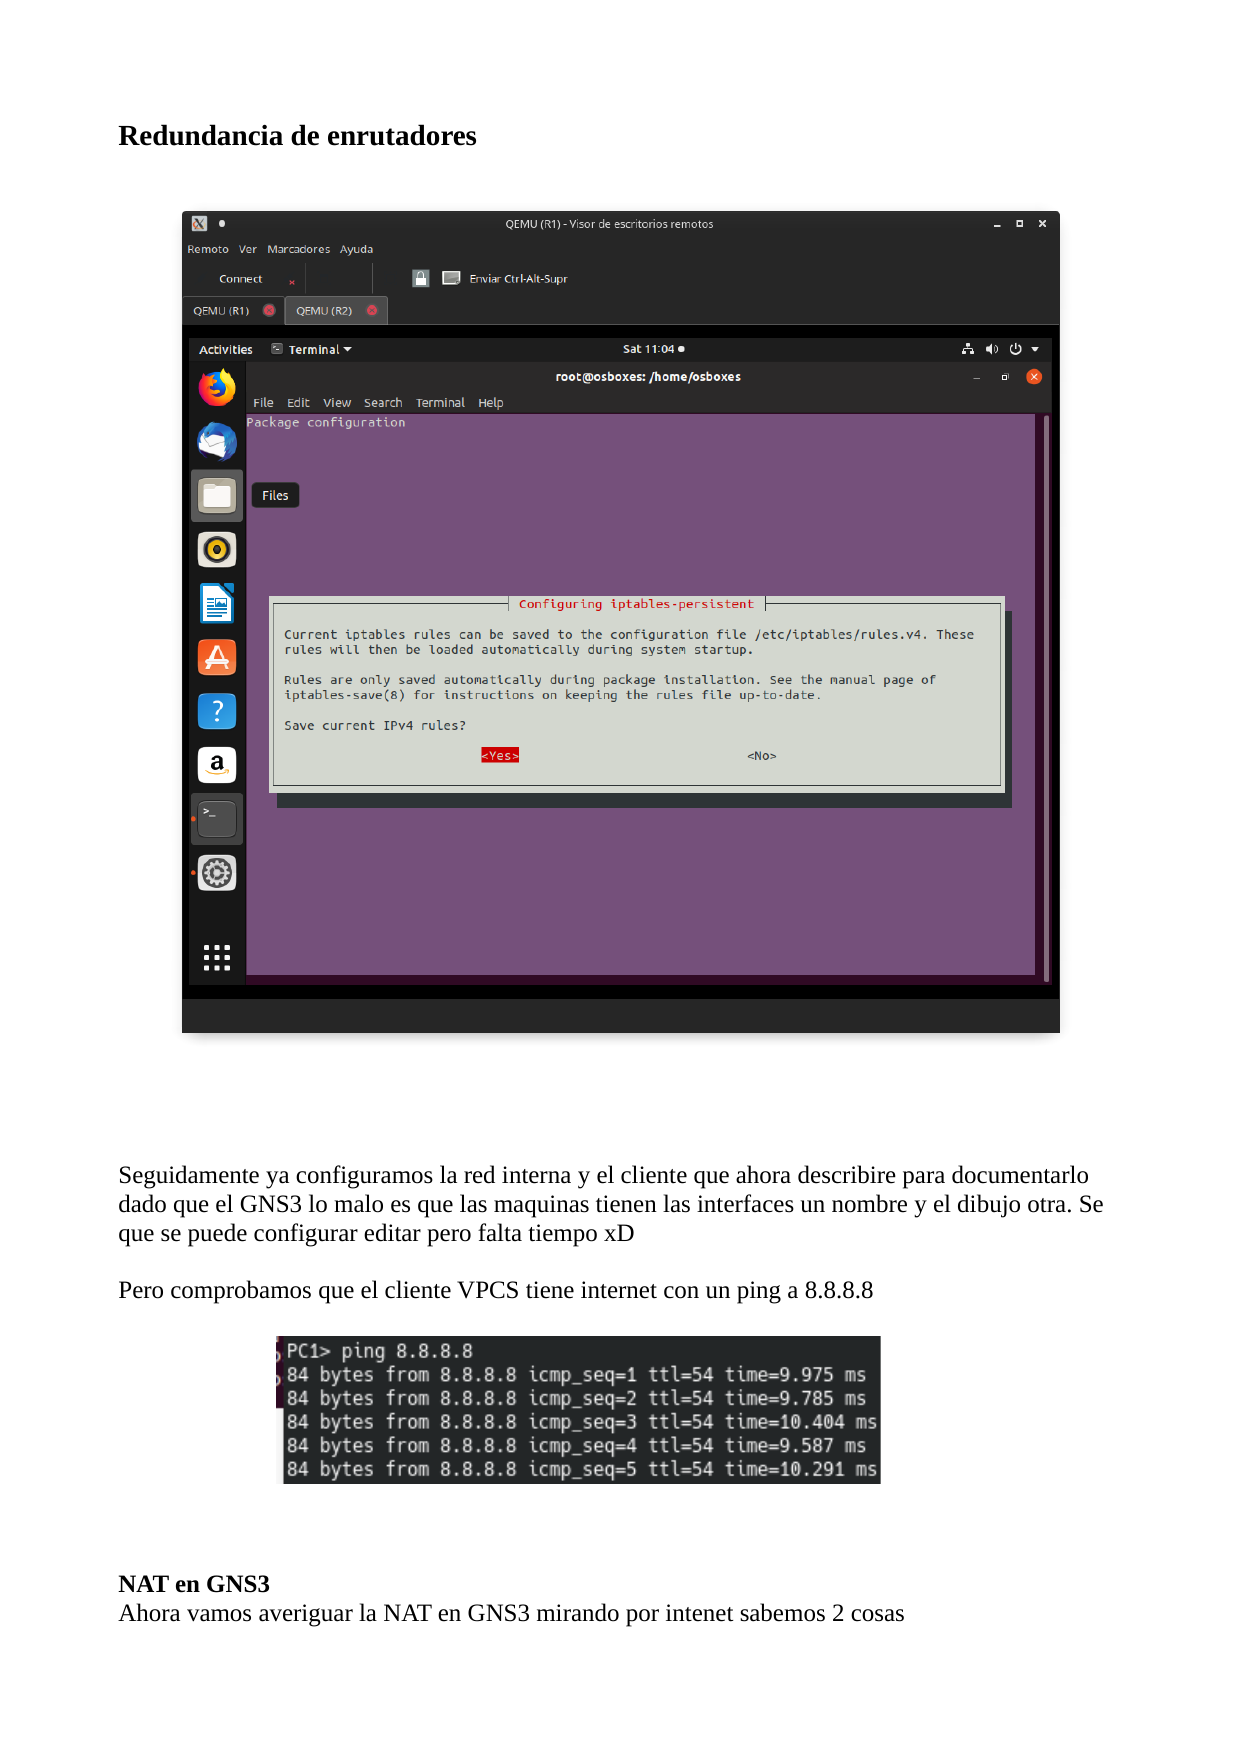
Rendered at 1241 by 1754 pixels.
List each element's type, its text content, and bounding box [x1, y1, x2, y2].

text Pero comprobamos que el cliente VPCS tiene internet con un ping a 8.8.8.8 [118, 1275, 1122, 1304]
text Seguidamente ya configuramos la red interna y el cliente que ahora describire para documentarlo dado que el GNS3 lo malo es que las maquinas tienen las interfaces un nombre y el dibujo otra. Se que se puede configurar editar pero falta tiempo xD [118, 1160, 1122, 1246]
text NAT en GNS3 [118, 1569, 1122, 1598]
text Ahora vamos averiguar la NAT en GNS3 mirando por intenet sabemos 2 cosas [118, 1598, 1122, 1627]
picture [118, 181, 1123, 1104]
picture [276, 1336, 881, 1484]
